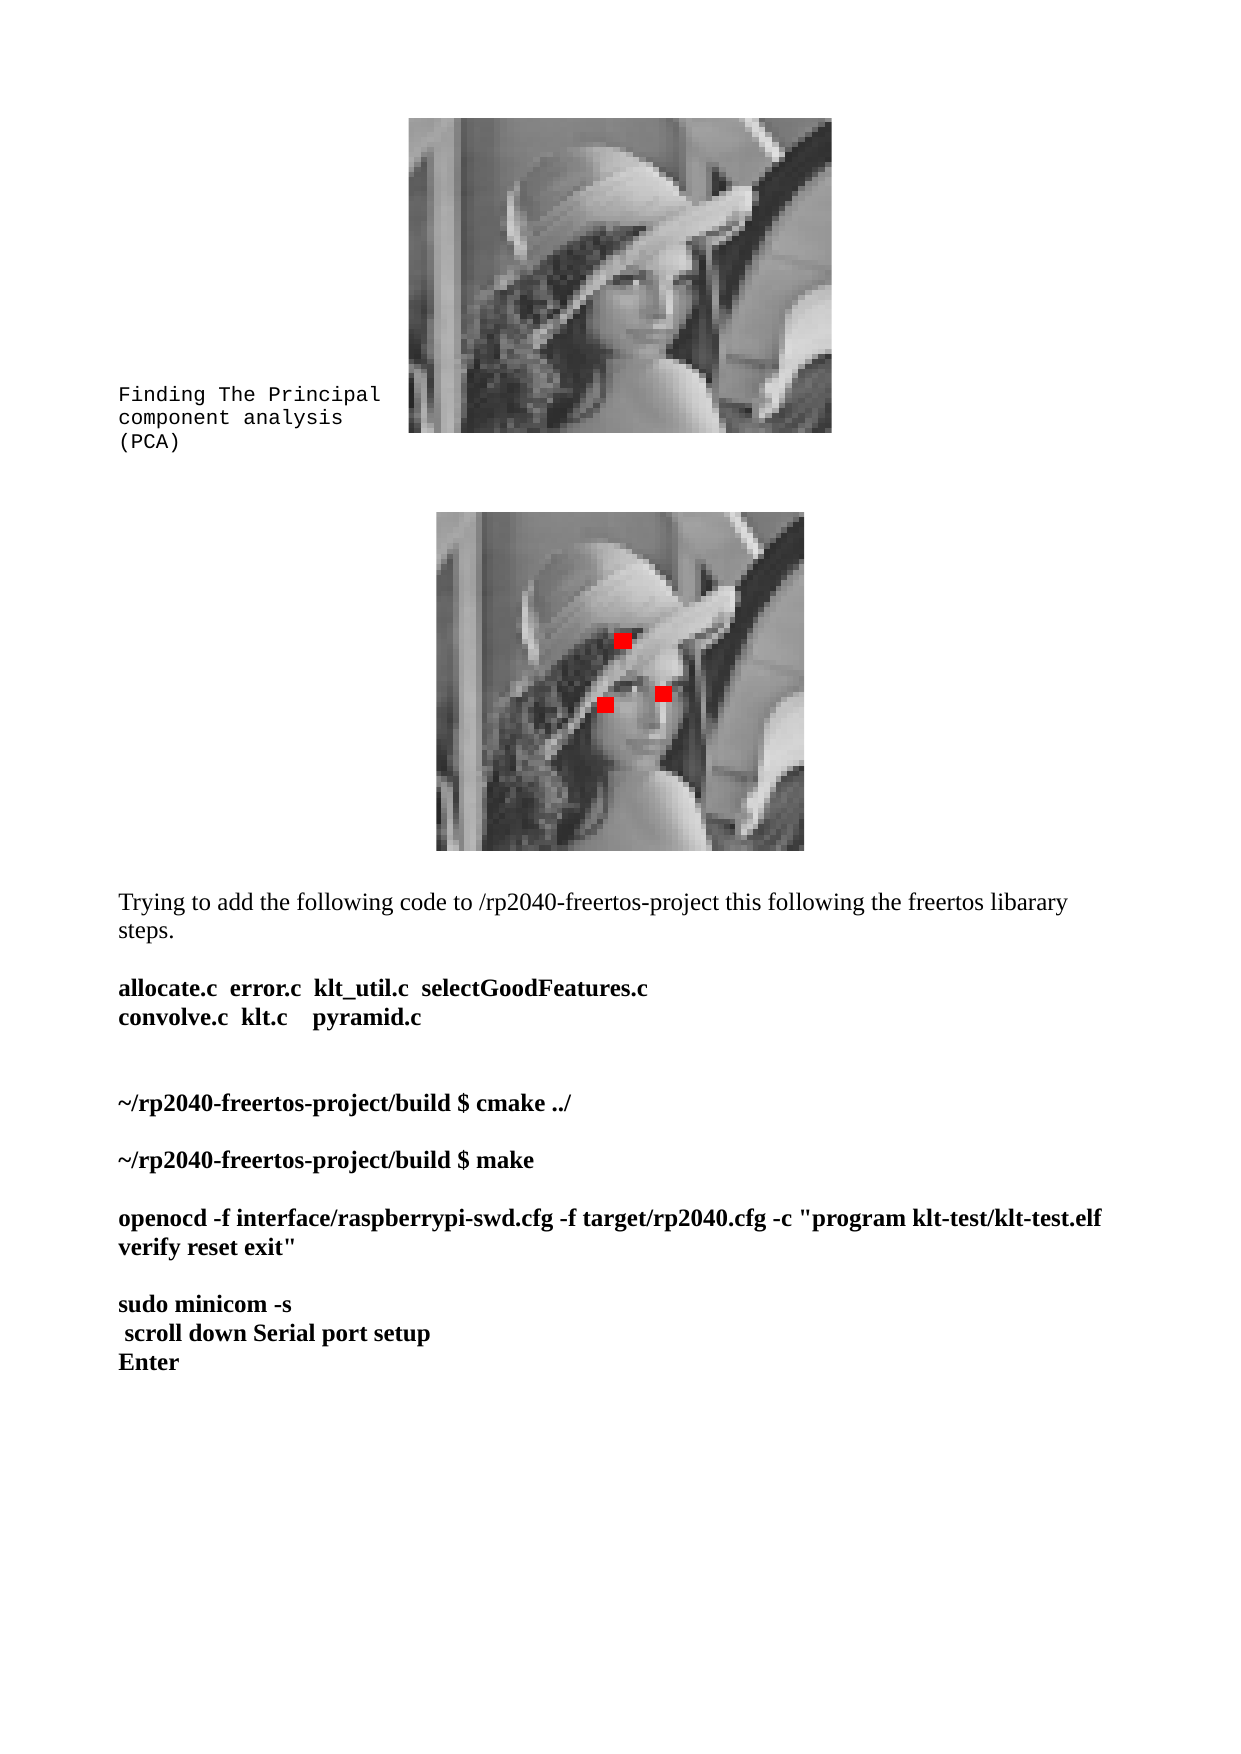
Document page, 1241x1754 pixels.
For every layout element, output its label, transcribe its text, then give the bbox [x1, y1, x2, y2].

text ~/rp2040-freertos-project/build $ make [118, 1145, 1122, 1174]
text openocd -f interface/raspberrypi-swd.cfg -f target/rp2040.cfg -c "program klt-test/klt-test.elf verify reset exit" [118, 1203, 1122, 1260]
picture [436, 512, 805, 851]
text allocate.c error.c klt_util.c selectGoodFeatures.c [118, 973, 1122, 1002]
text convolve.c klt.c pyramid.c [118, 1002, 1122, 1030]
text sudo minicom -s [118, 1289, 1122, 1318]
text Finding The Principal component analysis (PCA) [118, 384, 1122, 455]
text ~/rp2040-freertos-project/build $ cmake ../ [118, 1088, 1122, 1117]
text Enter [118, 1347, 1122, 1375]
text scroll down Serial port setup [118, 1318, 1122, 1347]
picture [408, 118, 832, 433]
text Trying to add the following code to /rp2040-freertos-project this following the freertos libarary steps. [118, 887, 1122, 944]
